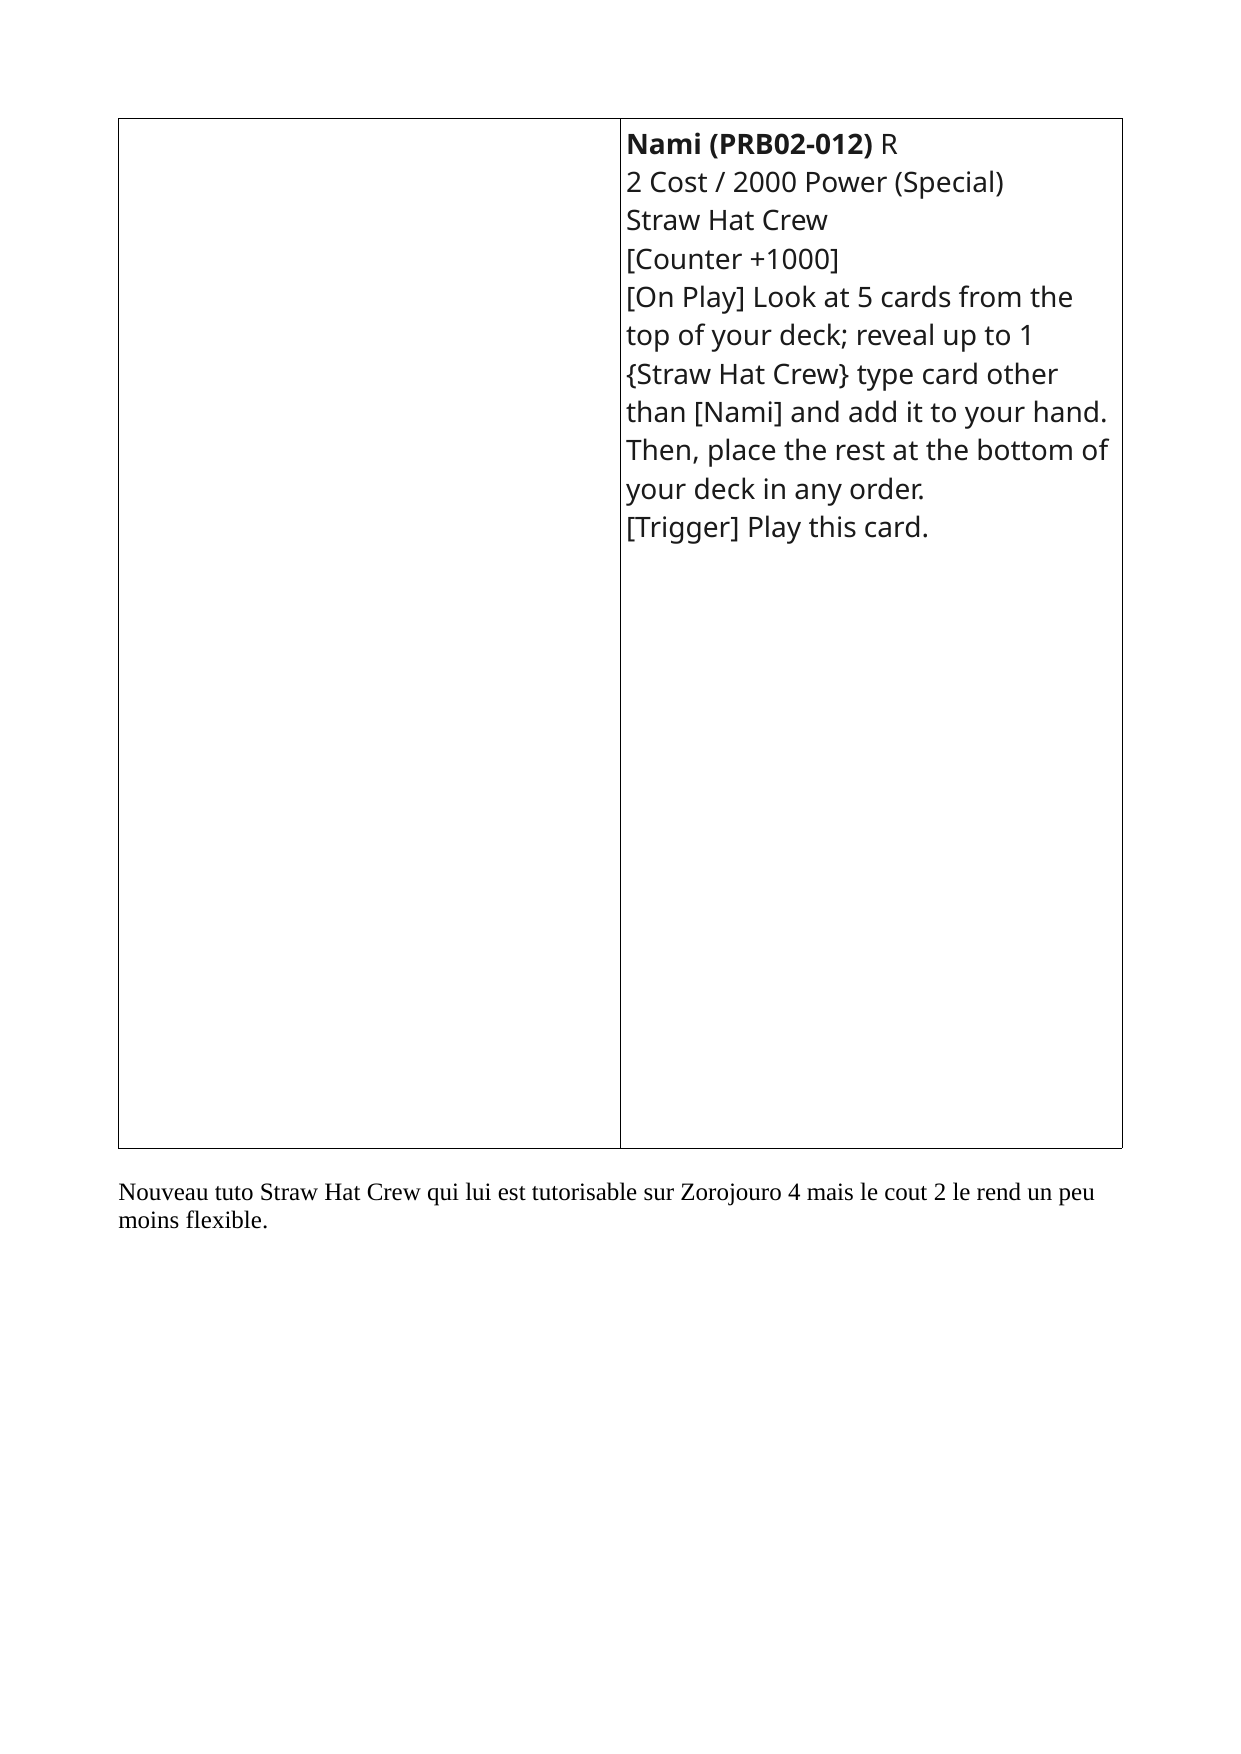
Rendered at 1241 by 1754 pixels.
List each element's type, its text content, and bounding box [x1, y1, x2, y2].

table_header Nami (PRB02-012) R 2 Cost / 2000 Power (Special) Straw Hat Crew [Counter +1000] [On Play] Look at 5 cards from the top of your deck; reveal up to 1 {Straw Hat Crew} type card other than [Nami] and add it to your hand. Then, place the rest at the bottom of your deck in any order. [Trigger] Play this card. [621, 119, 1122, 1148]
table_header [119, 119, 620, 1148]
text Nouveau tuto Straw Hat Crew qui lui est tutorisable sur Zorojouro 4 mais le cout 2 le rend un peu moins flexible. [118, 1177, 1122, 1234]
